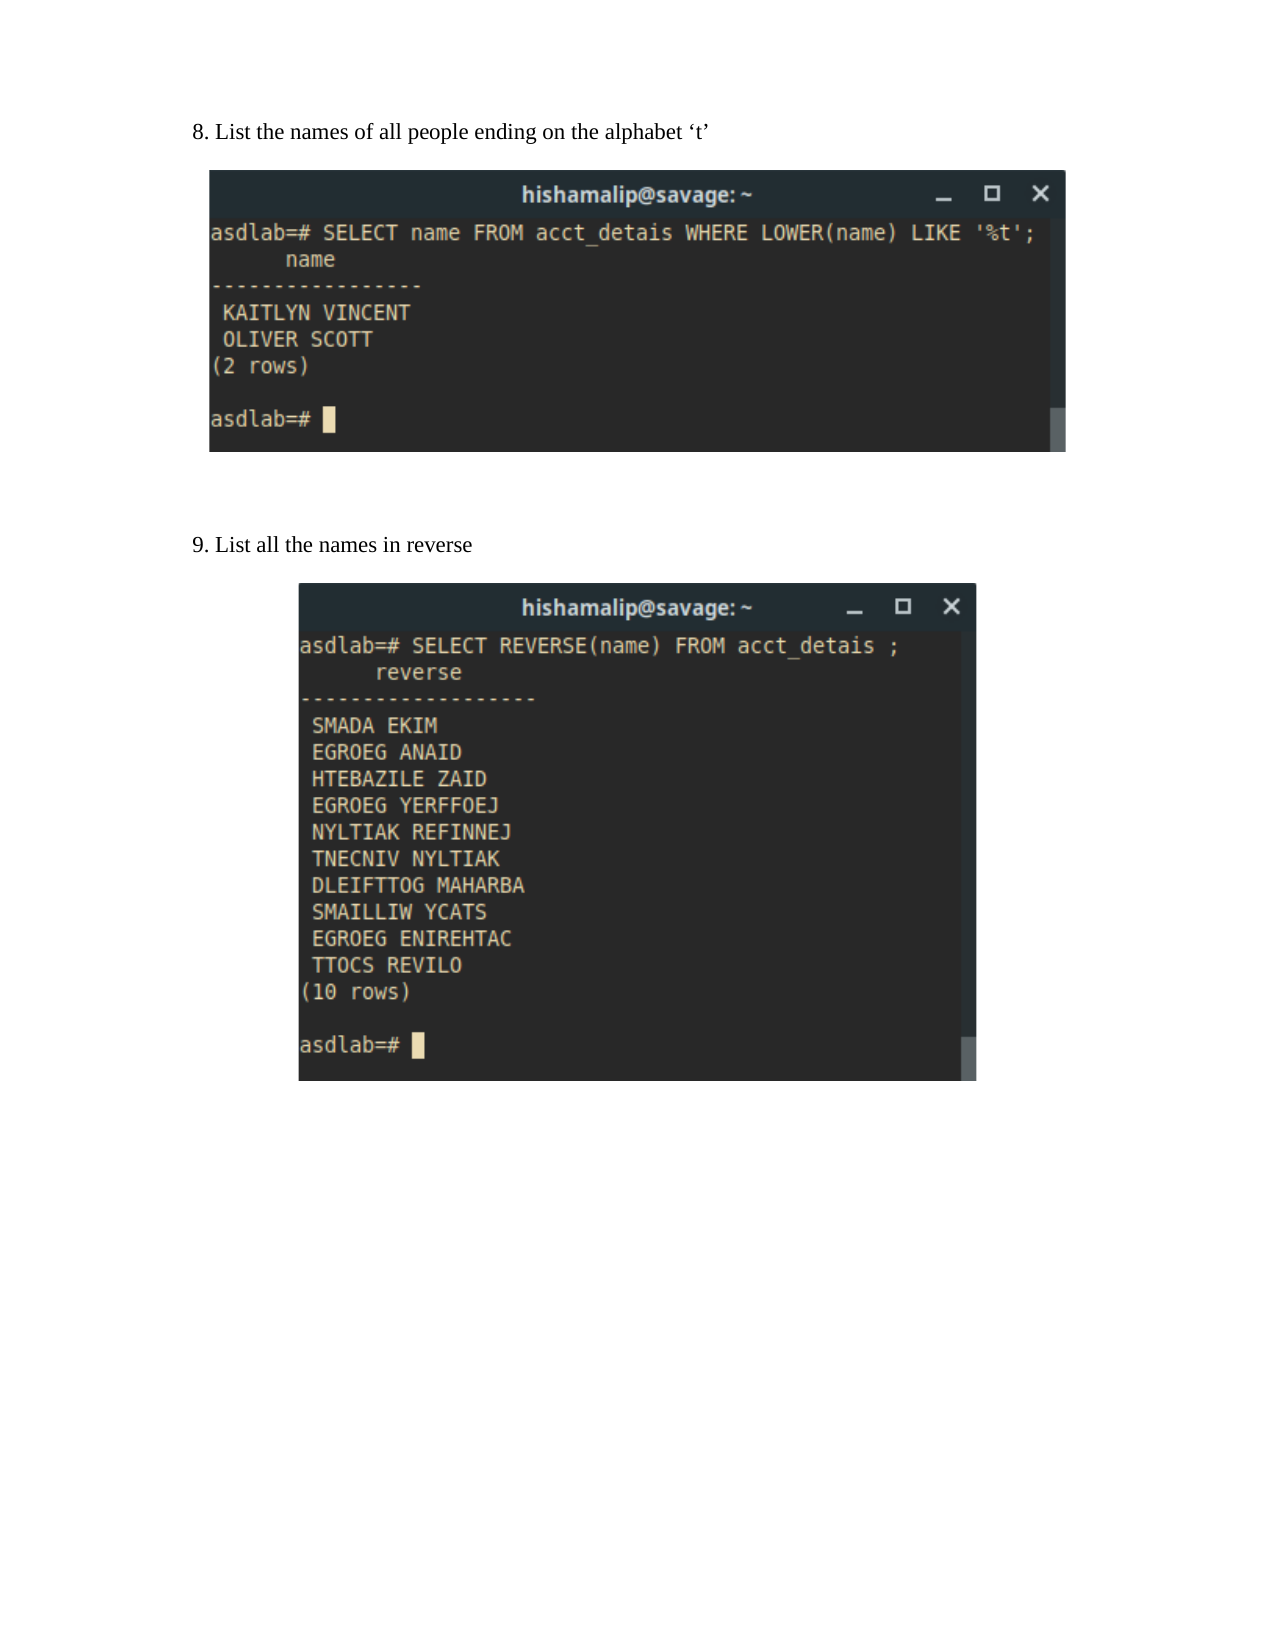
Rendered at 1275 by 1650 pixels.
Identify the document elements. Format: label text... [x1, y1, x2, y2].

text 9. List all the names in reverse [118, 531, 1157, 557]
picture [298, 583, 977, 1081]
text 8. List the names of all people ending on the alphabet ‘t’ [118, 118, 1157, 144]
picture [209, 170, 1066, 452]
